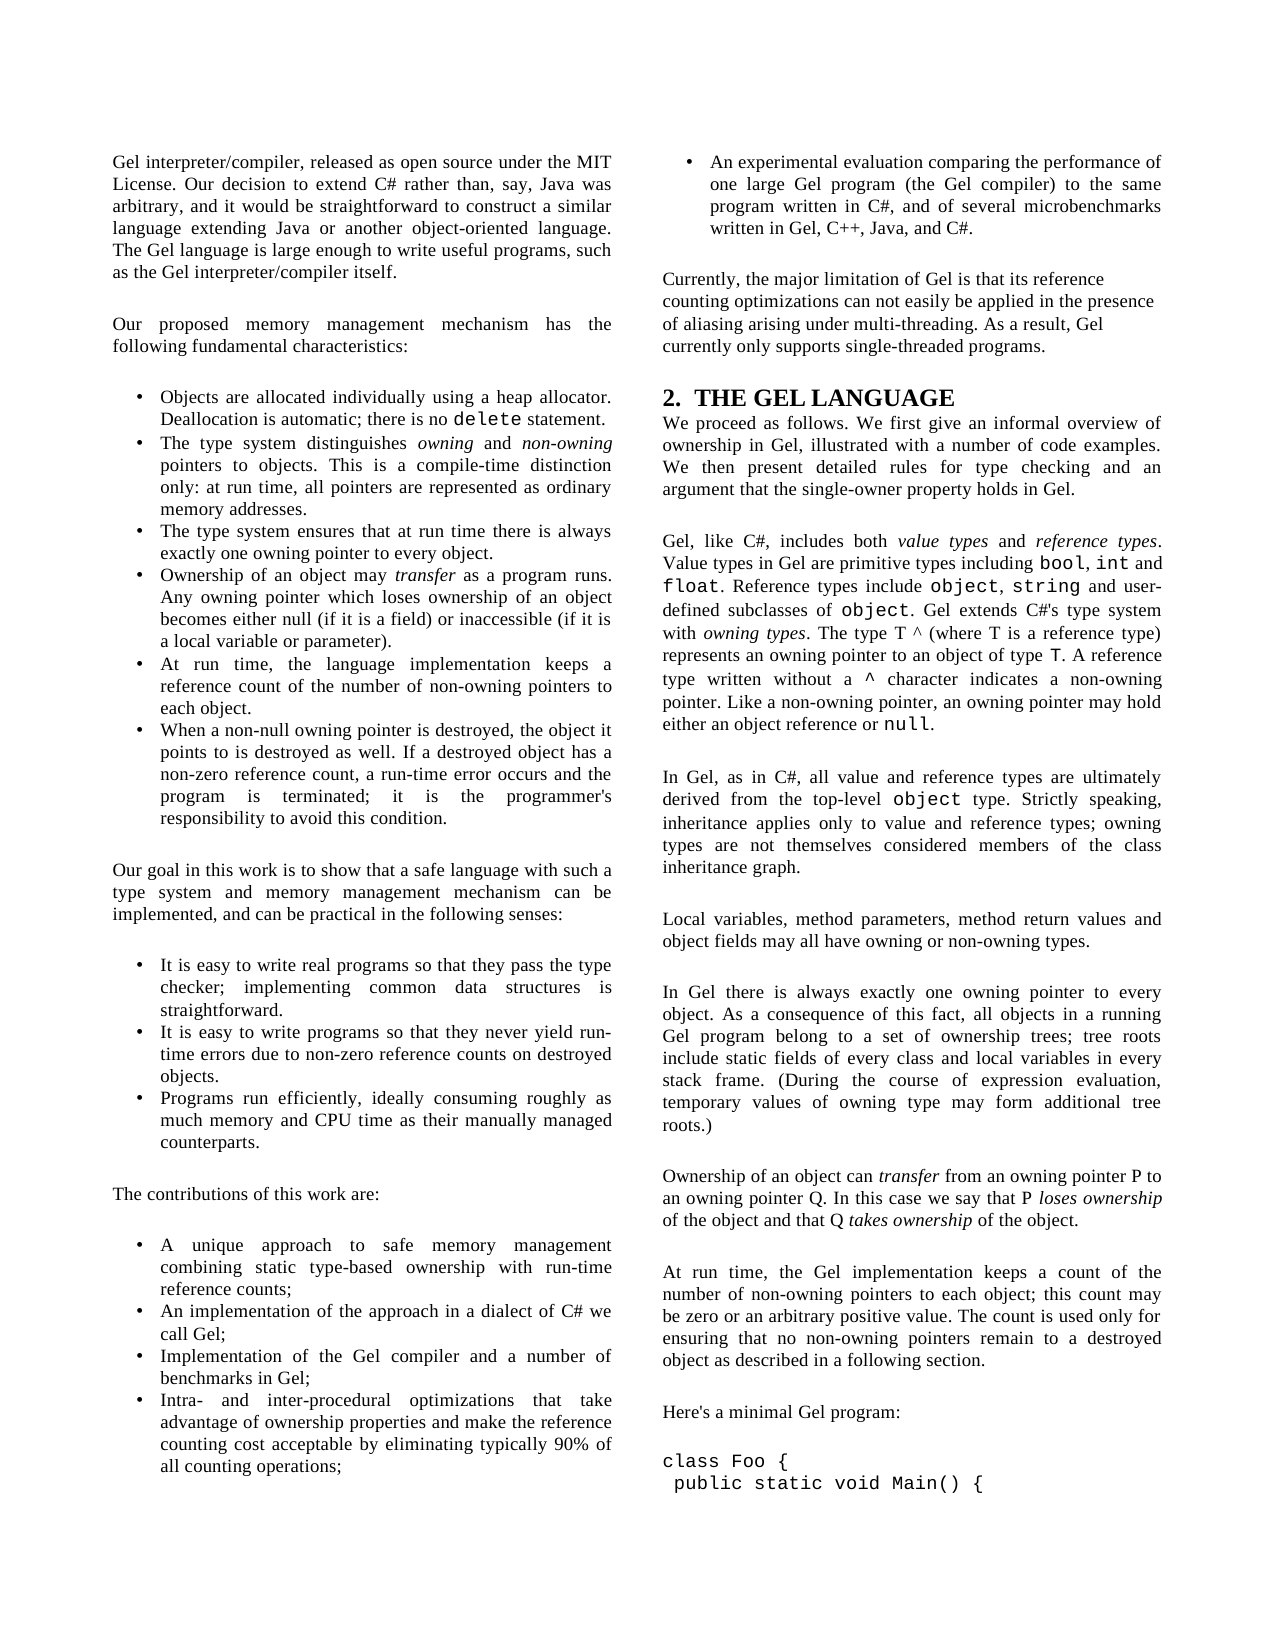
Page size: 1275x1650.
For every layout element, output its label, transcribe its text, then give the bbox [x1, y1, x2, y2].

text Currently, the major limitation of Gel is that its reference counting optimizations can not easily be applied in the presence of aliasing arising under multi-threading. As a result, Gel currently only supports single-threaded programs. [662, 268, 1162, 378]
list Ownership of an object may transfer as a program runs. Any owning pointer which loses ownership of an object becomes either null (if it is a field) or inaccessible (if it is a local variable or parameter). [136, 564, 613, 652]
text Ownership of an object can transfer from an owning pointer P to an owning pointer Q. In this case we say that P loses ownership of the object and that Q takes ownership of the object. [662, 1164, 1162, 1231]
text Gel, like C#, includes both value types and reference types. Value types in Gel are primitive types including bool, int and float. Reference types include object, string and user-defined subclasses of object. Gel extends C#'s type system with owning types. The type T ^ (where T is a reference type) represents an owning pointer to an object of type T. A reference type written without a ^ character indicates a non-owning pointer. Like a non-owning pointer, an owning pointer may hold either an object reference or null. [662, 529, 1162, 736]
list A unique approach to safe memory management combining static type-based ownership with run-time reference counts; [136, 1234, 613, 1300]
list An implementation of the approach in a dialect of C# we call Gel; [136, 1300, 613, 1344]
text Gel interpreter/compiler, released as open source under the MIT License. Our decision to extend C# rather than, say, Java was arbitrary, and it would be straightforward to construct a similar language extending Java or another object-oriented language. The Gel language is large enough to write useful programs, such as the Gel interpreter/compiler itself. [112, 150, 613, 282]
list Implementation of the Gel compiler and a number of benchmarks in Gel; [136, 1344, 613, 1388]
text public static void Main() { [662, 1473, 1162, 1495]
list When a non-null owning pointer is destroyed, the object it points to is destroyed as well. If a destroyed object has a non-zero reference count, a run-time error occurs and the program is terminated; it is the programmer's responsibility to avoid this condition. [136, 718, 613, 829]
list It is easy to write programs so that they never yield run-time errors due to non-zero reference counts on destroyed objects. [136, 1020, 613, 1086]
list The type system ensures that at run time there is always exactly one owning pointer to every object. [136, 519, 613, 564]
text Our goal in this work is to show that a safe language with such a type system and memory management mechanism can be implemented, and can be practical in the following senses: [112, 858, 613, 924]
text Local variables, method parameters, method return values and object fields may all have owning or non-owning types. [662, 907, 1162, 951]
list Programs run efficiently, ideally consuming roughly as much memory and CPU time as their manually managed counterparts. [136, 1086, 613, 1153]
list An experimental evaluation comparing the performance of one large Gel program (the Gel compiler) to the same program written in C#, and of several microbenchmarks written in Gel, C++, Java, and C#. [686, 150, 1162, 238]
text We proceed as follows. We first give an informal overview of ownership in Gel, illustrated with a number of code examples. We then present detailed rules for type checking and an argument that the single-owner property holds in Gel. [662, 411, 1162, 500]
text In Gel there is always exactly one owning pointer to every object. As a consequence of this fact, all objects in a running Gel program belong to a set of ownership trees; tree roots include static fields of every class and local variables in every stack frame. (During the course of expression evaluation, temporary values of owning type may form additional tree roots.) [662, 981, 1162, 1135]
text Our proposed memory management mechanism has the following fundamental characteristics: [112, 312, 613, 356]
text At run time, the Gel implementation keeps a count of the number of non-owning pointers to each object; this count may be zero or an arbitrary positive value. The count is used only for ensuring that no non-owning pointers remain to a destroyed object as described in a following section. [662, 1260, 1162, 1371]
list Intra- and inter-procedural optimizations that take advantage of ownership properties and make the reference counting cost acceptable by eliminating typically 90% of all counting operations; [136, 1388, 613, 1477]
text class Foo { [662, 1452, 1162, 1473]
list The type system distinguishes owning and non-owning pointers to objects. This is a compile-time distinction only: at run time, all pointers are represented as ordinary memory addresses. [136, 431, 613, 519]
text The contributions of this work are: [112, 1182, 613, 1204]
list At run time, the language implementation keeps a reference count of the number of non-owning pointers to each object. [136, 652, 613, 718]
list Objects are allocated individually using a heap allocator. Deallocation is automatic; there is no delete statement. [136, 386, 613, 431]
list It is easy to write real programs so that they pass the type checker; implementing common data structures is straightforward. [136, 954, 613, 1020]
text In Gel, as in C#, all value and reference types are ultimately derived from the top-level object type. Strictly speaking, inheritance applies only to value and reference types; owning types are not themselves considered members of the class inheritance graph. [662, 766, 1162, 877]
subtitle THE GEL LANGUAGE [662, 382, 1162, 411]
text Here's a minimal Gel program: [662, 1400, 1162, 1422]
